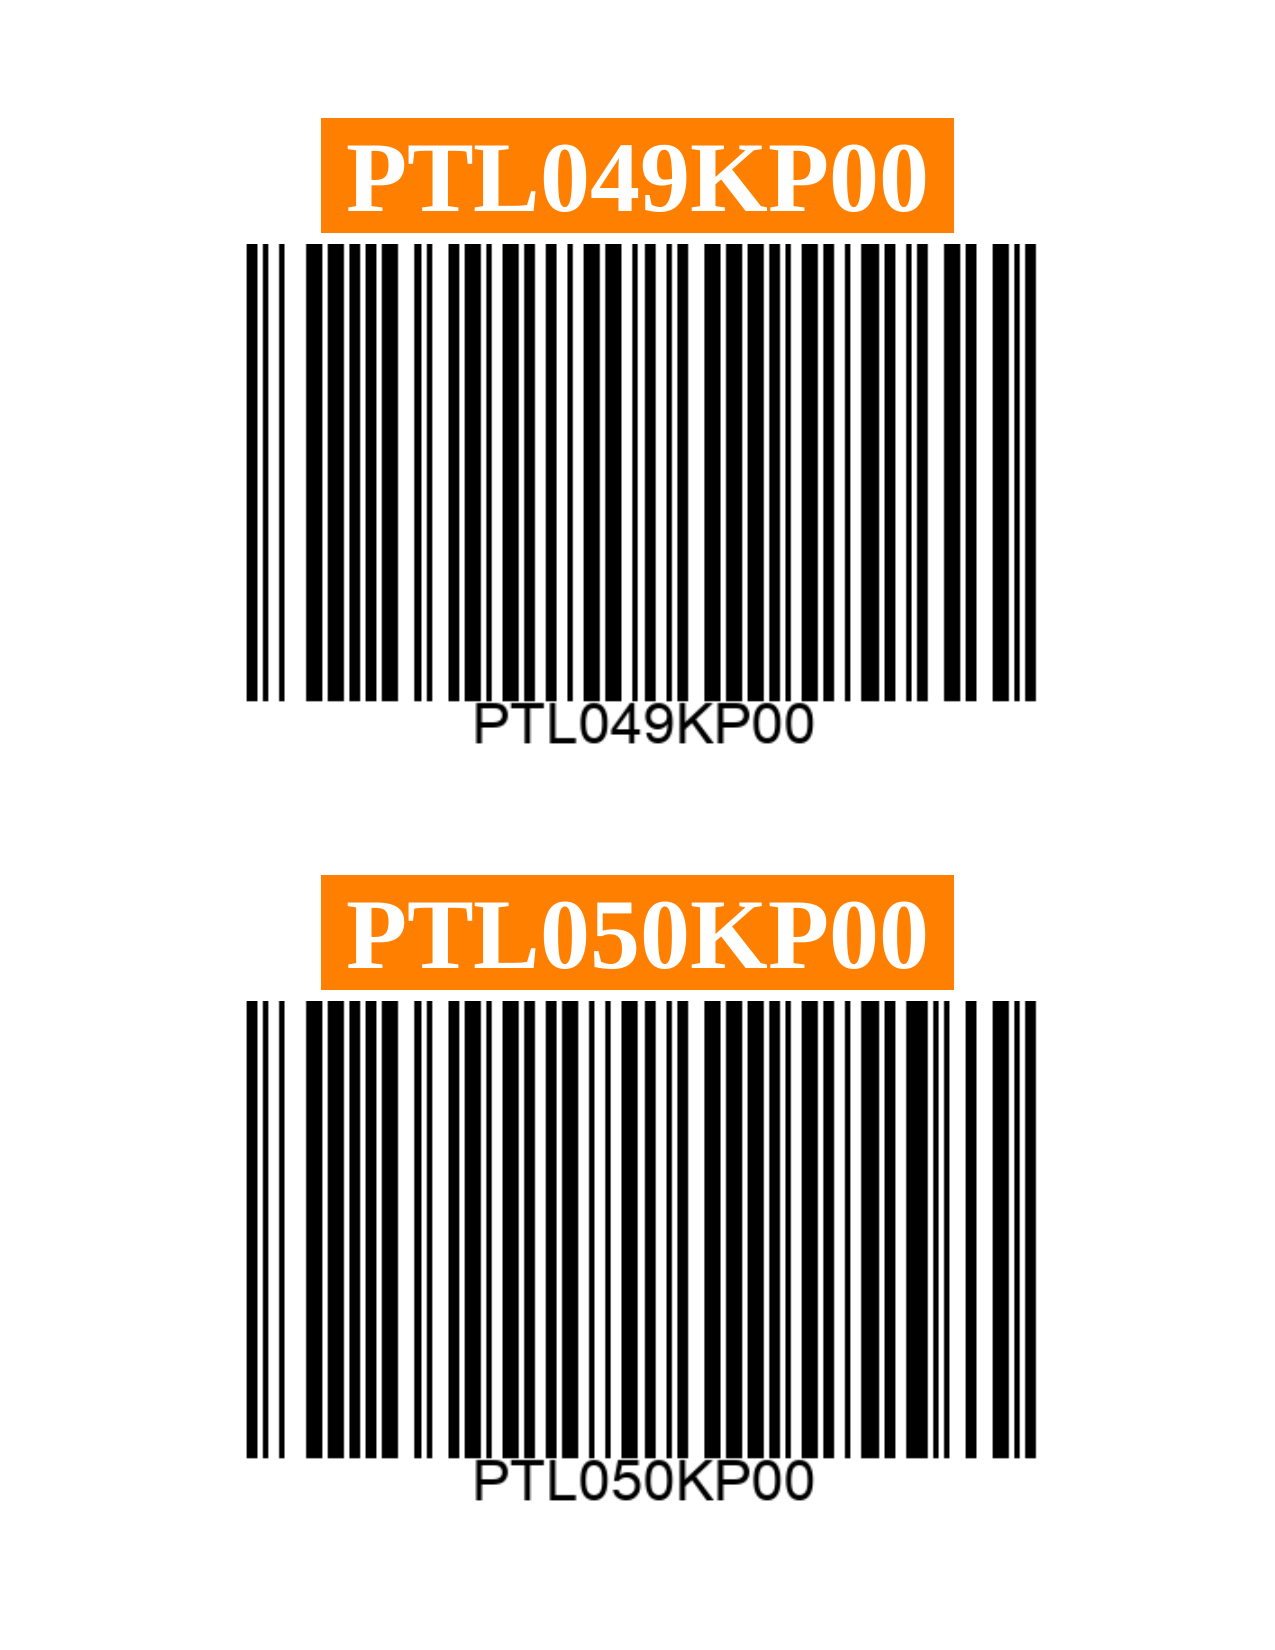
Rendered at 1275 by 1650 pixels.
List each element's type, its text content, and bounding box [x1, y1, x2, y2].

picture [193, 1001, 1093, 1527]
text PTL050KP00 [118, 875, 1157, 990]
picture [193, 244, 1094, 770]
text PTL049KP00 [118, 118, 1157, 233]
